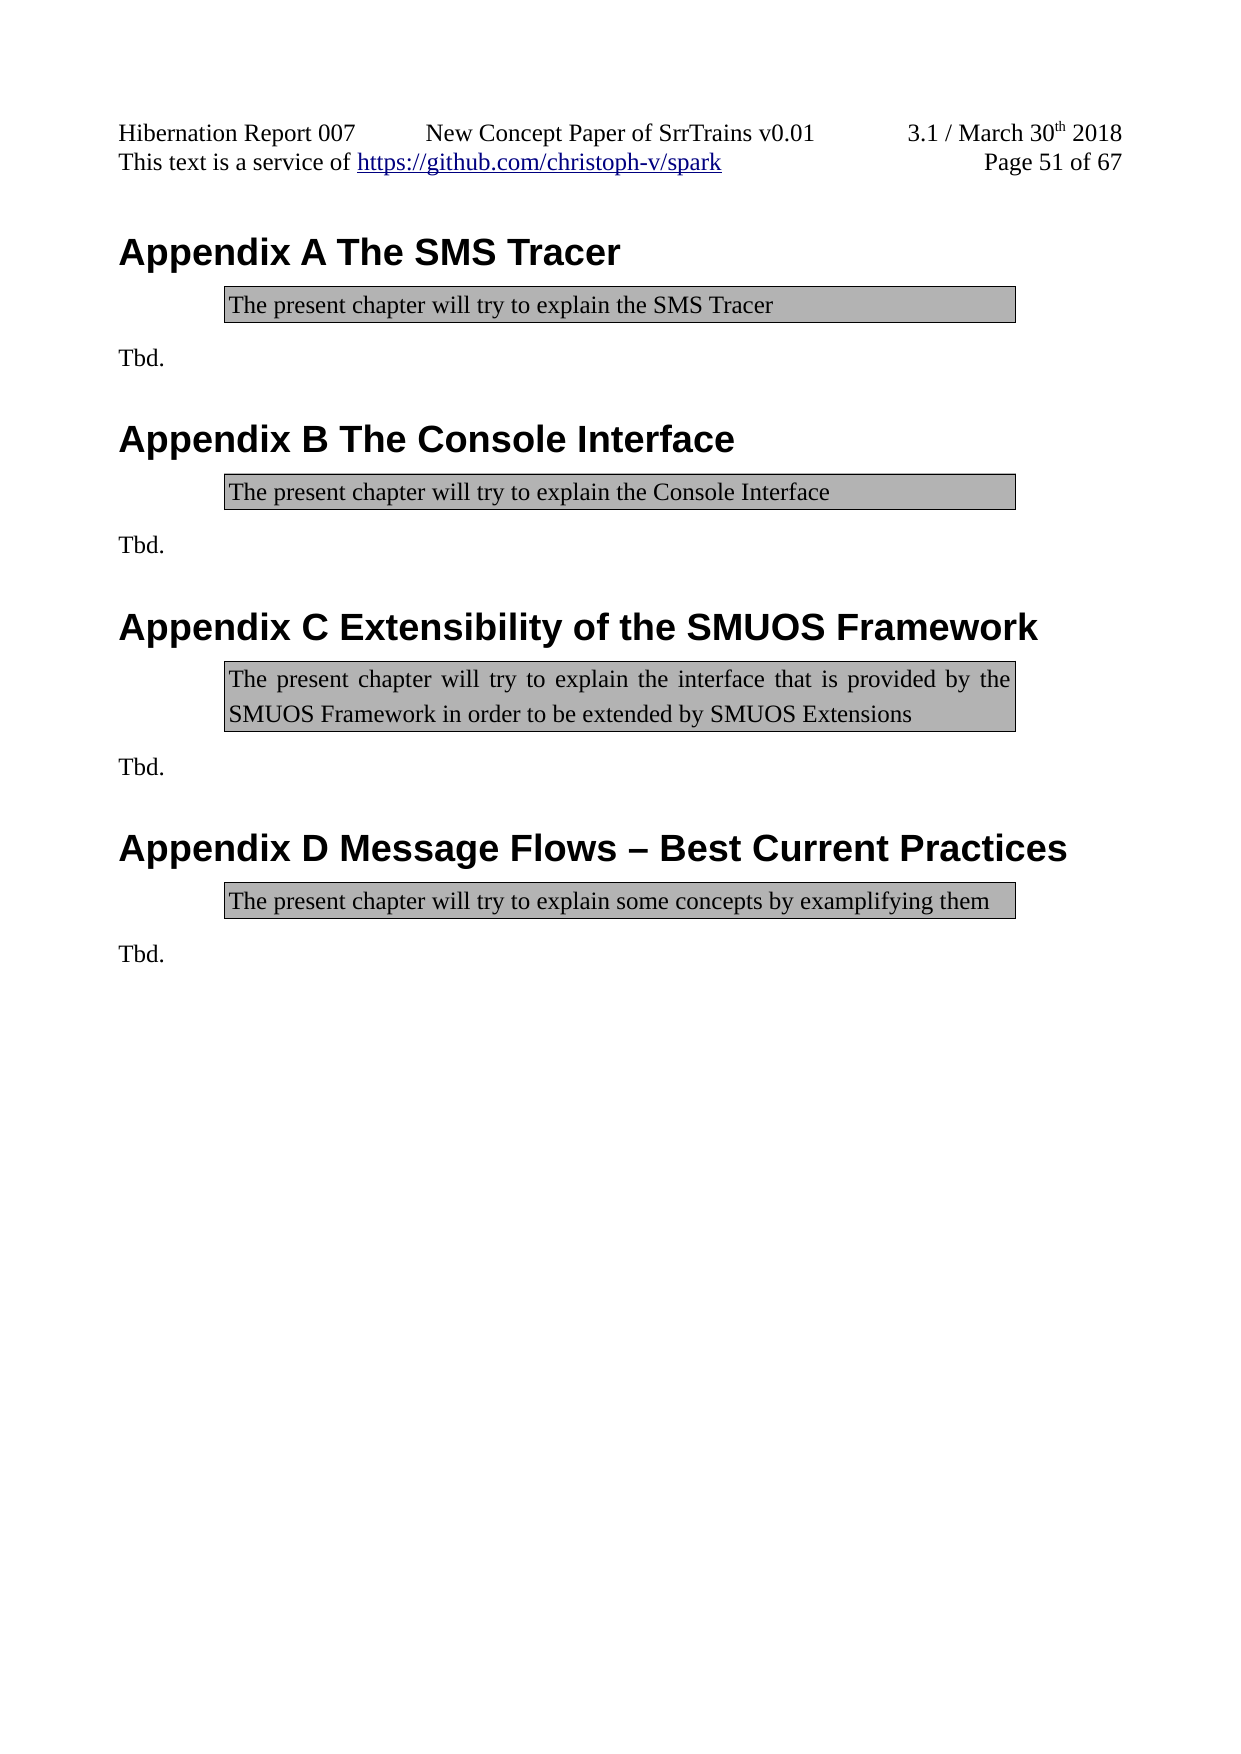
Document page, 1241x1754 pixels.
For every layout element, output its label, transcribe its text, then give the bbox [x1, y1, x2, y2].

text The present chapter will try to explain the interface that is provided by the SMUOS Framework in order to be extended by SMUOS Extensions [225, 662, 1015, 731]
subtitle Appendix A The SMS Tracer [118, 230, 1122, 274]
text The present chapter will try to explain the SMS Tracer [225, 287, 1015, 322]
text Tbd. [118, 530, 1122, 559]
text Tbd. [118, 343, 1122, 372]
text The present chapter will try to explain some concepts by examplifying them [225, 883, 1015, 918]
subtitle Appendix B The Console Interface [118, 417, 1122, 461]
text Tbd. [118, 939, 1122, 968]
text The present chapter will try to explain the Console Interface [225, 475, 1015, 509]
subtitle Appendix D Message Flows – Best Current Practices [118, 826, 1122, 870]
text Tbd. [118, 752, 1122, 781]
subtitle Appendix C Extensibility of the SMUOS Framework [118, 604, 1122, 648]
